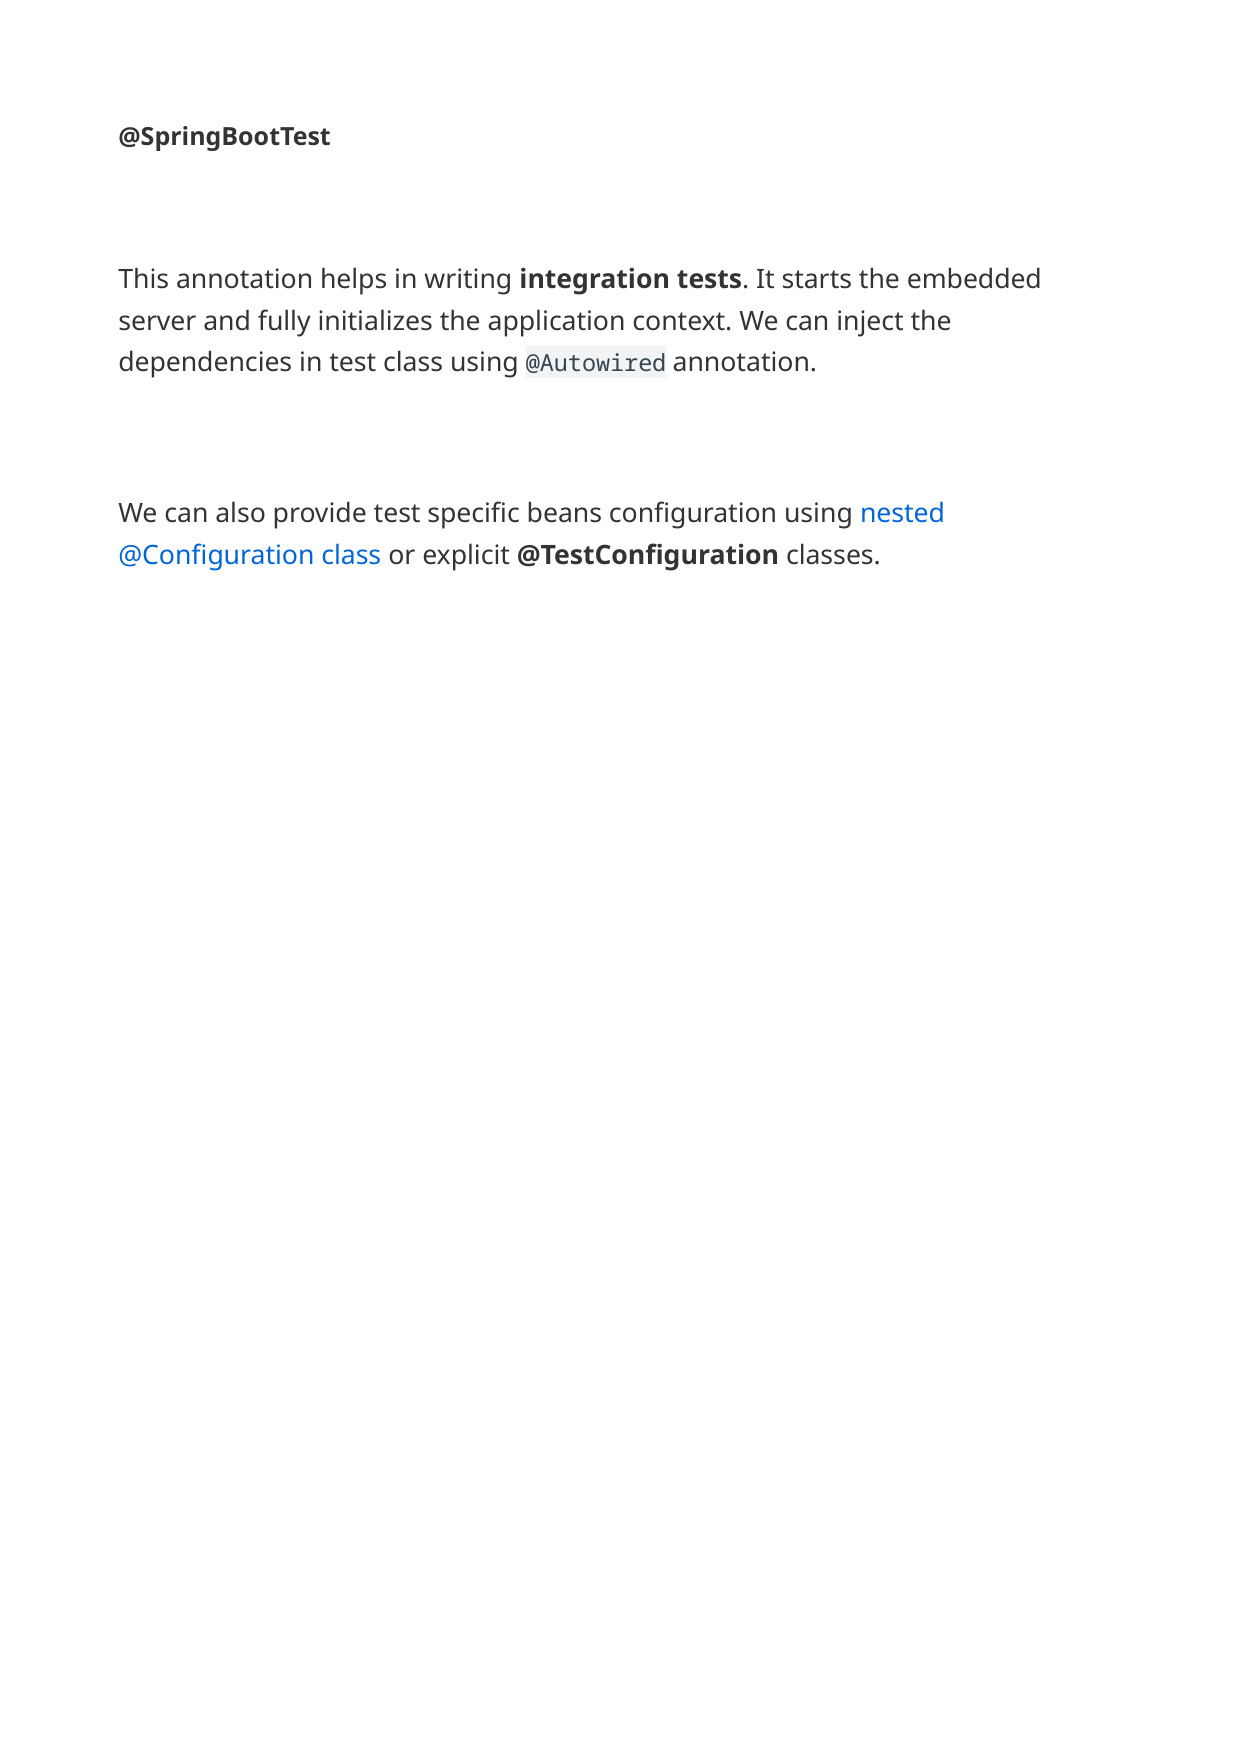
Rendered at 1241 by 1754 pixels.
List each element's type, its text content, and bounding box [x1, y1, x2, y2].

text We can also provide test specific beans configuration using nested @Configuration class or explicit @TestConfiguration classes. [118, 494, 1122, 572]
text This annotation helps in writing integration tests. It starts the embedded server and fully initializes the application context. We can inject the dependencies in test class using @Autowired annotation. [118, 260, 1122, 379]
subtitle @SpringBootTest [118, 118, 1122, 152]
